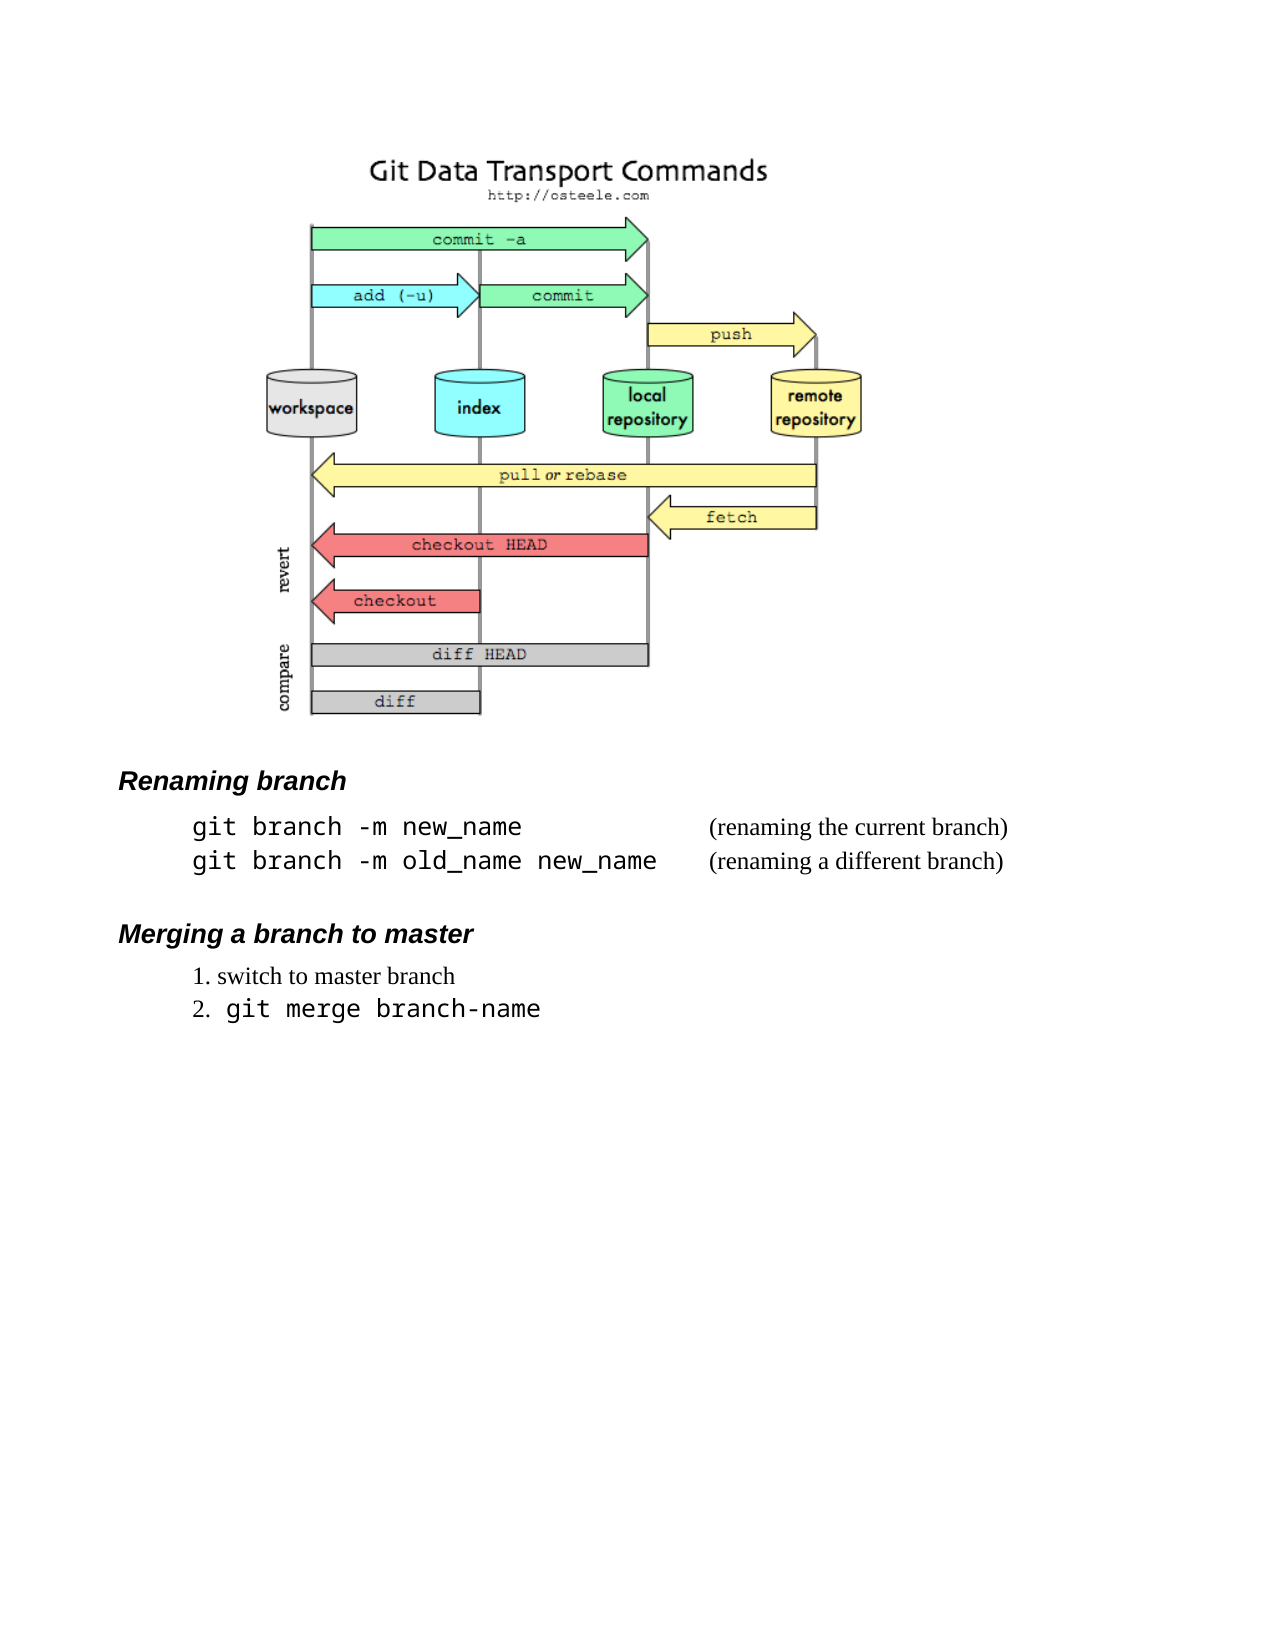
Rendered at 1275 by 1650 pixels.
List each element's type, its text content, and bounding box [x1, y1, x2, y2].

text 2. git merge branch-name [118, 990, 1157, 1024]
subtitle Renaming branch [118, 764, 1157, 796]
subtitle Merging a branch to master [118, 918, 1157, 949]
text git branch -m new_name (renaming the current branch) [118, 808, 1157, 842]
text 1. switch to master branch [118, 961, 1157, 990]
text git branch -m old_name new_name (renaming a different branch) [118, 842, 1157, 876]
picture [264, 152, 863, 718]
